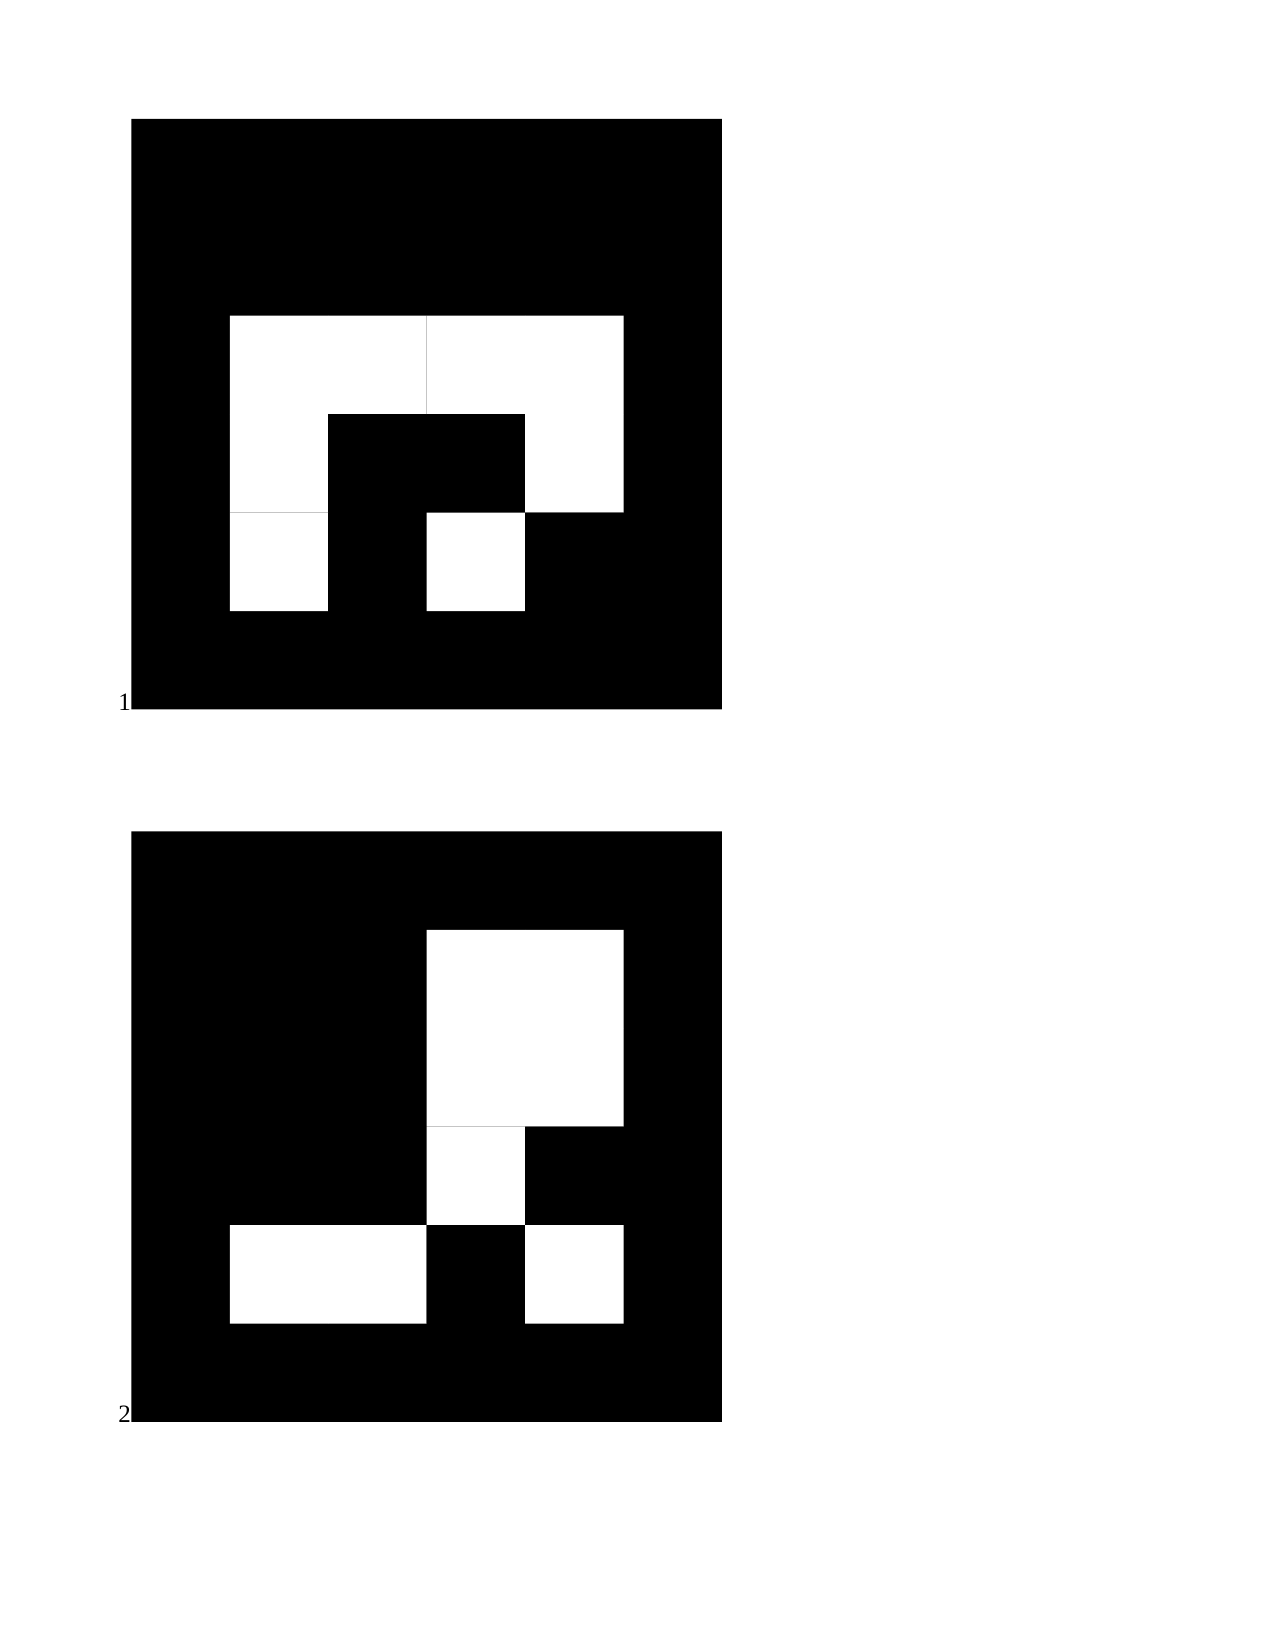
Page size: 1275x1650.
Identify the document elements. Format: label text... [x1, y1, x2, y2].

text 1 [118, 118, 1157, 716]
text 2 [118, 831, 1157, 1428]
